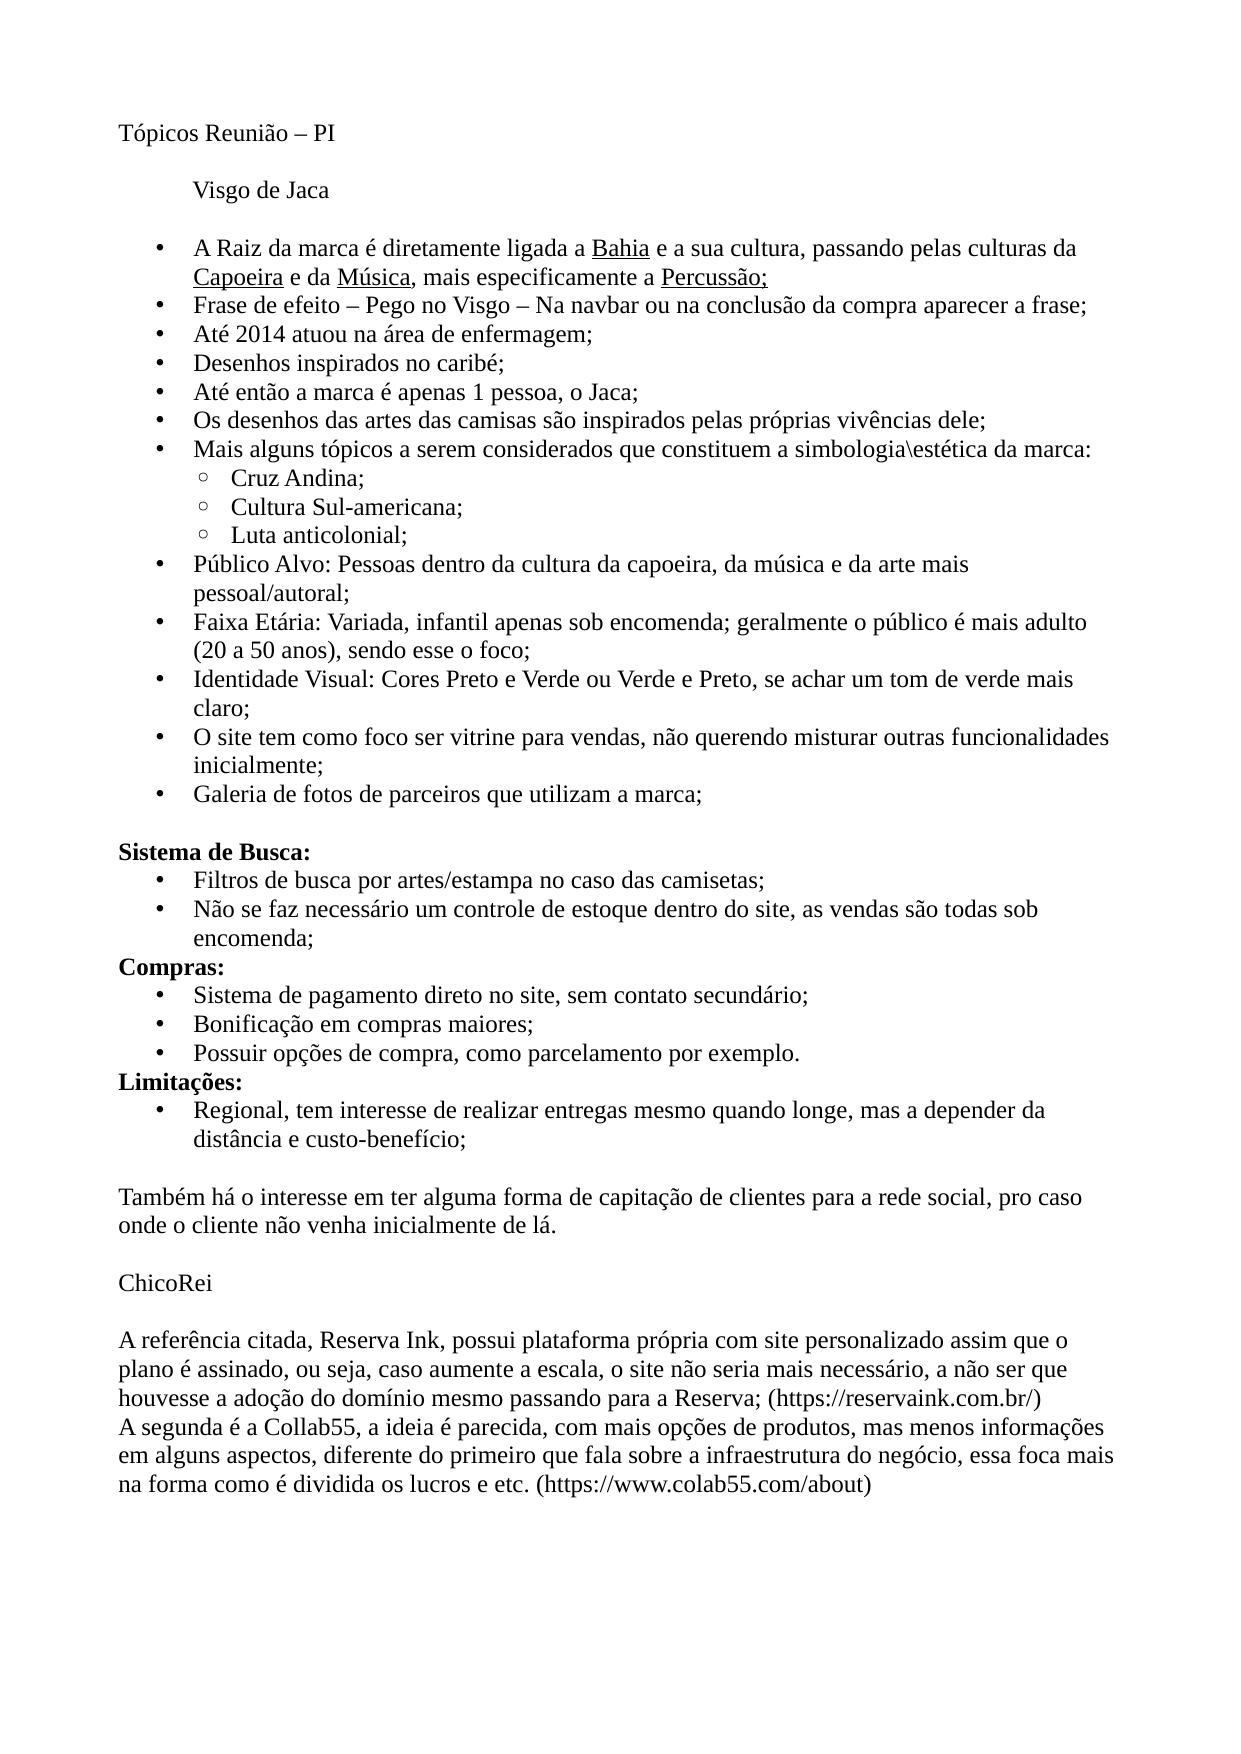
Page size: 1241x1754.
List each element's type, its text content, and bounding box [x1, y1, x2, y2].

list Mais alguns tópicos a serem considerados que constituem a simbologia\estética da marca: [156, 434, 1122, 463]
list Sistema de pagamento direto no site, sem contato secundário; [156, 981, 1122, 1009]
list Cultura Sul-americana; [193, 492, 1122, 521]
list Bonificação em compras maiores; [156, 1009, 1122, 1038]
text Limitações: [118, 1067, 1122, 1096]
list A Raiz da marca é diretamente ligada a Bahia e a sua cultura, passando pelas culturas da Capoeira e da Música, mais especificamente a Percussão; [156, 233, 1122, 291]
text A segunda é a Collab55, a ideia é parecida, com mais opções de produtos, mas menos informações em alguns aspectos, diferente do primeiro que fala sobre a infraestrutura do negócio, essa foca mais na forma como é dividida os lucros e etc. (https://www.colab55.com/about) [118, 1412, 1122, 1498]
list Não se faz necessário um controle de estoque dentro do site, as vendas são todas sob encomenda; [156, 894, 1122, 952]
text Visgo de Jaca [118, 176, 1122, 204]
list Frase de efeito – Pego no Visgo – Na navbar ou na conclusão da compra aparecer a frase; [156, 291, 1122, 319]
list Identidade Visual: Cores Preto e Verde ou Verde e Preto, se achar um tom de verde mais claro; [156, 664, 1122, 722]
list Os desenhos das artes das camisas são inspirados pelas próprias vivências dele; [156, 406, 1122, 434]
list Possuir opções de compra, como parcelamento por exemplo. [156, 1038, 1122, 1067]
list O site tem como foco ser vitrine para vendas, não querendo misturar outras funcionalidades inicialmente; [156, 722, 1122, 779]
text A referência citada, Reserva Ink, possui plataforma própria com site personalizado assim que o plano é assinado, ou seja, caso aumente a escala, o site não seria mais necessário, a não ser que houvesse a adoção do domínio mesmo passando para a Reserva; (https://reservaink.com.br/) [118, 1326, 1122, 1412]
text Sistema de Busca: [118, 837, 1122, 866]
list Filtros de busca por artes/estampa no caso das camisetas; [156, 866, 1122, 894]
list Regional, tem interesse de realizar entregas mesmo quando longe, mas a depender da distância e custo-benefício; [156, 1096, 1122, 1153]
list Até então a marca é apenas 1 pessoa, o Jaca; [156, 377, 1122, 406]
text Também há o interesse em ter alguma forma de capitação de clientes para a rede social, pro caso onde o cliente não venha inicialmente de lá. [118, 1182, 1122, 1239]
list Faixa Etária: Variada, infantil apenas sob encomenda; geralmente o público é mais adulto (20 a 50 anos), sendo esse o foco; [156, 607, 1122, 664]
list Luta anticolonial; [193, 521, 1122, 549]
text Tópicos Reunião – PI [118, 118, 1122, 147]
text Compras: [118, 952, 1122, 981]
list Até 2014 atuou na área de enfermagem; [156, 319, 1122, 348]
list Público Alvo: Pessoas dentro da cultura da capoeira, da música e da arte mais pessoal/autoral; [156, 549, 1122, 607]
text ChicoRei [118, 1268, 1122, 1297]
list Galeria de fotos de parceiros que utilizam a marca; [156, 779, 1122, 808]
list Desenhos inspirados no caribé; [156, 348, 1122, 377]
list Cruz Andina; [193, 463, 1122, 492]
